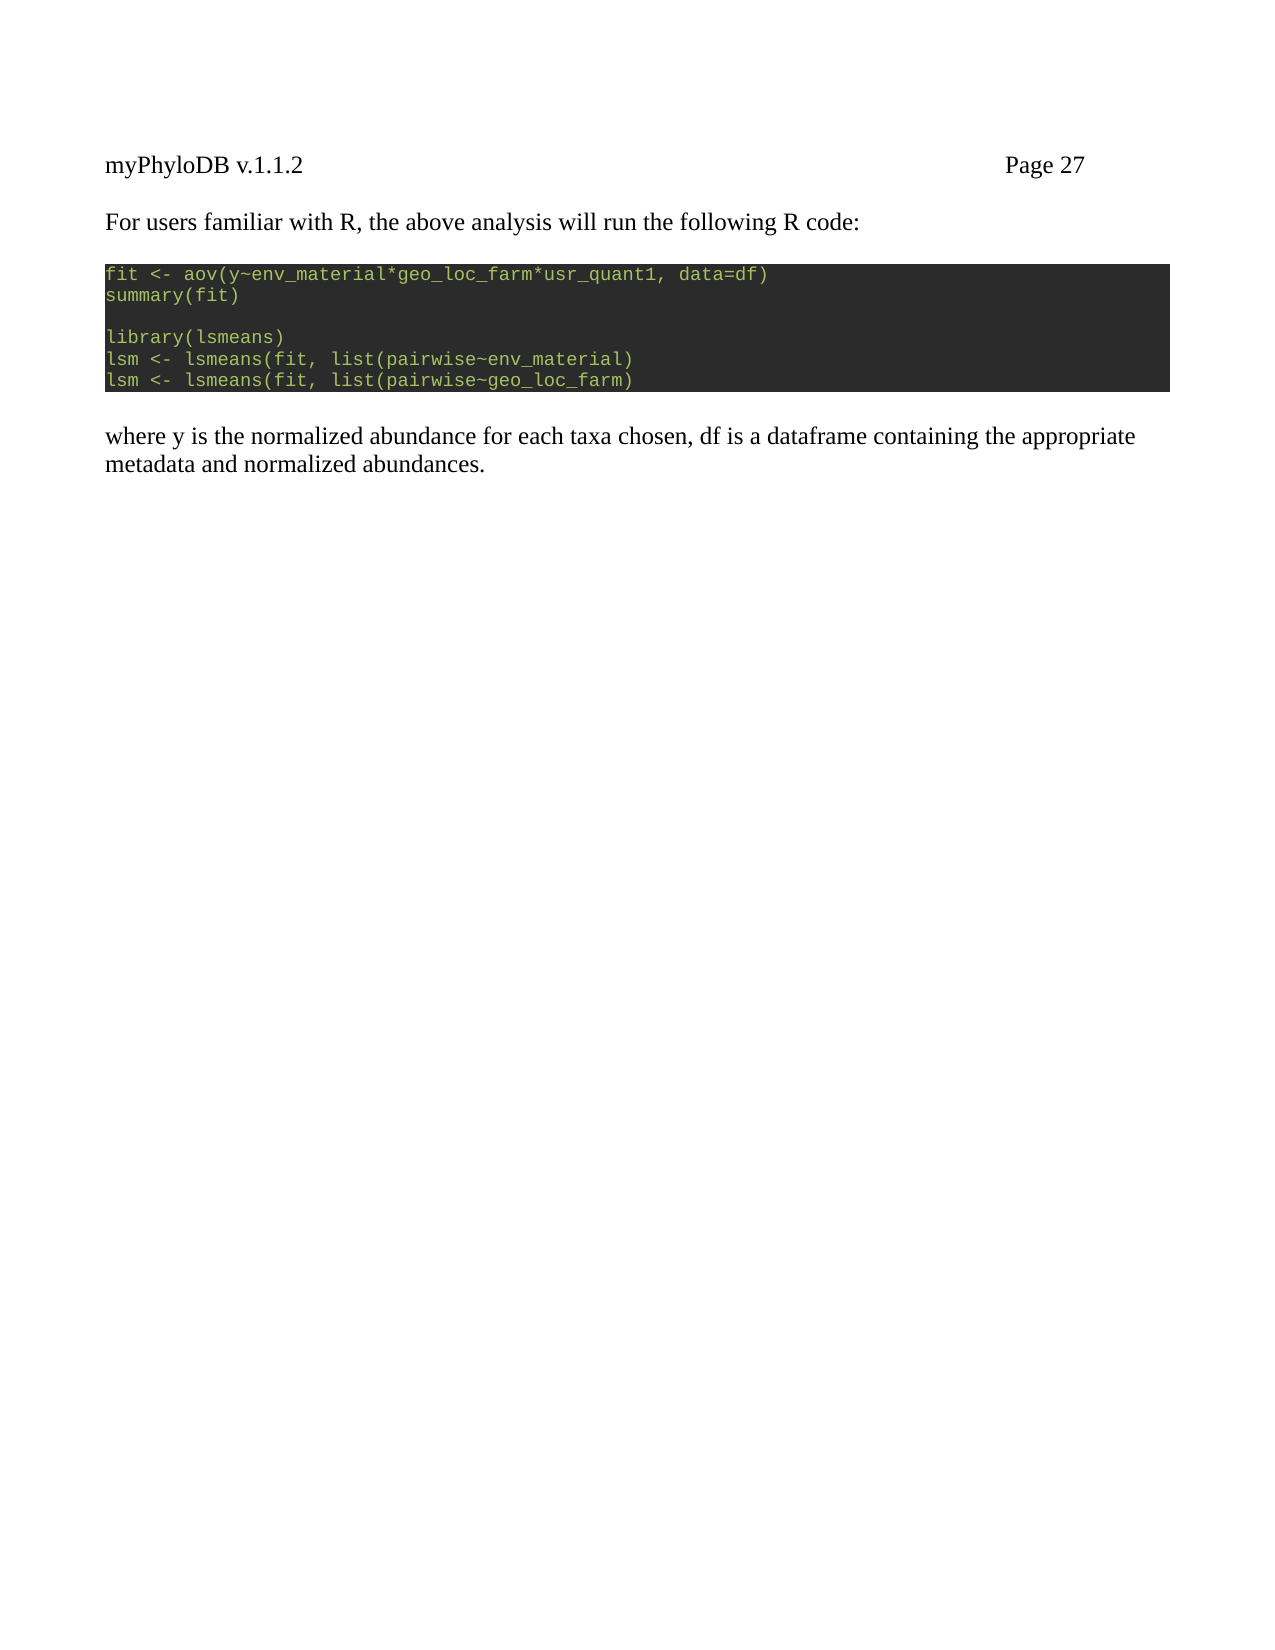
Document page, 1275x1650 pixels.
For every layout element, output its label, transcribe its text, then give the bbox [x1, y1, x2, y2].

text fit <- aov(y~env_material*geo_loc_farm*usr_quant1, data=df) [105, 264, 1170, 286]
text lsm <- lsmeans(fit, list(pairwise~geo_loc_farm) [105, 371, 1170, 392]
text lsm <- lsmeans(fit, list(pairwise~env_material) [105, 349, 1170, 371]
text where y is the normalized abundance for each taxa chosen, df is a dataframe containing the appropriate metadata and normalized abundances. [105, 421, 1170, 478]
text summary(fit) [105, 286, 1170, 307]
text library(lsmeans) [105, 328, 1170, 349]
text For users familiar with R, the above analysis will run the following R code: [105, 207, 1170, 236]
